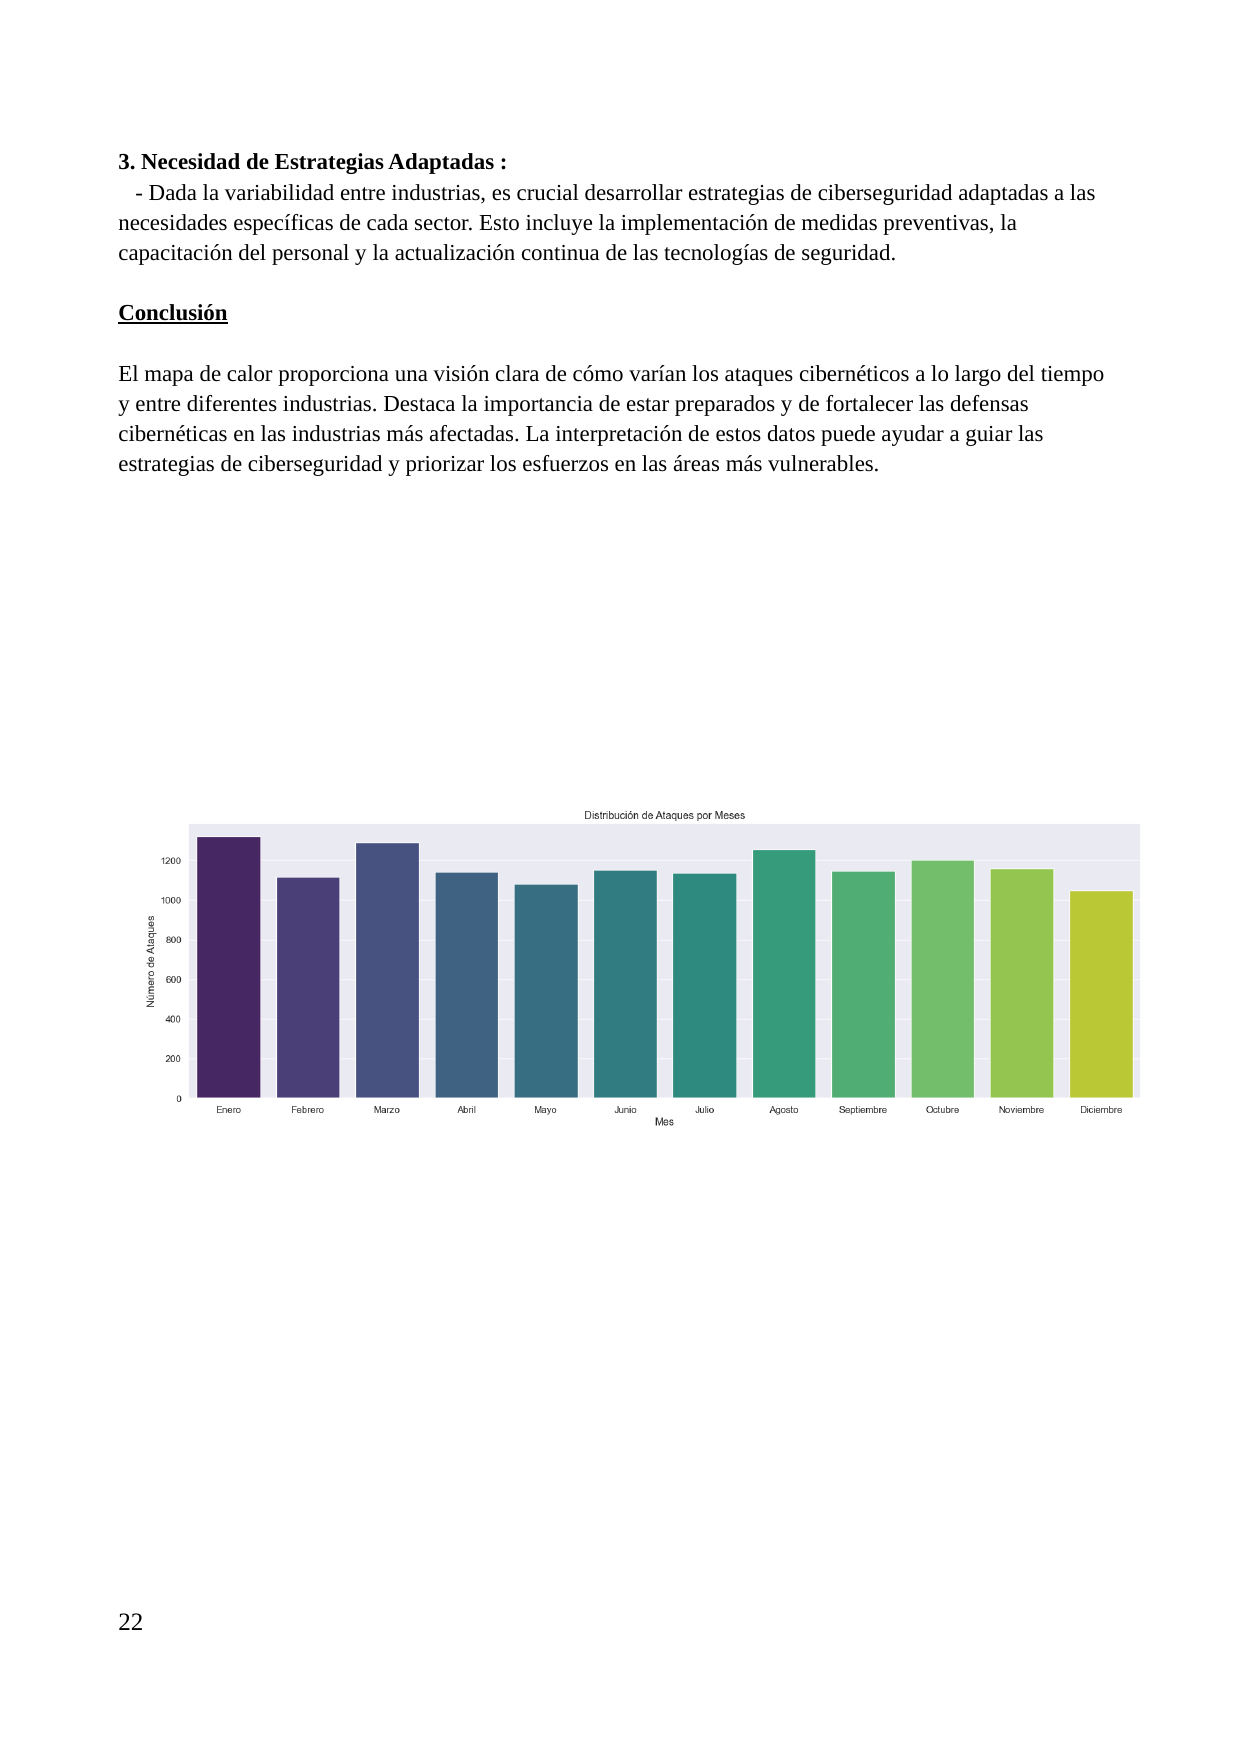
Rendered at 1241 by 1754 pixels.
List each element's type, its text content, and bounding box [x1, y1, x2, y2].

text 3. Necesidad de Estrategias Adaptadas : - Dada la variabilidad entre industrias, es crucial desarrollar estrategias de ciberseguridad adaptadas a las necesidades específicas de cada sector. Esto incluye la implementación de medidas preventivas, la capacitación del personal y la actualización continua de las tecnologías de seguridad. Conclusión El mapa de calor proporciona una visión clara de cómo varían los ataques cibernéticos a lo largo del tiempo y entre diferentes industrias. Destaca la importancia de estar preparados y de fortalecer las defensas cibernéticas en las industrias más afectadas. La interpretación de estos datos puede ayudar a guiar las estrategias de ciberseguridad y priorizar los esfuerzos en las áreas más vulnerables. [118, 118, 1122, 477]
picture [141, 805, 1146, 1133]
